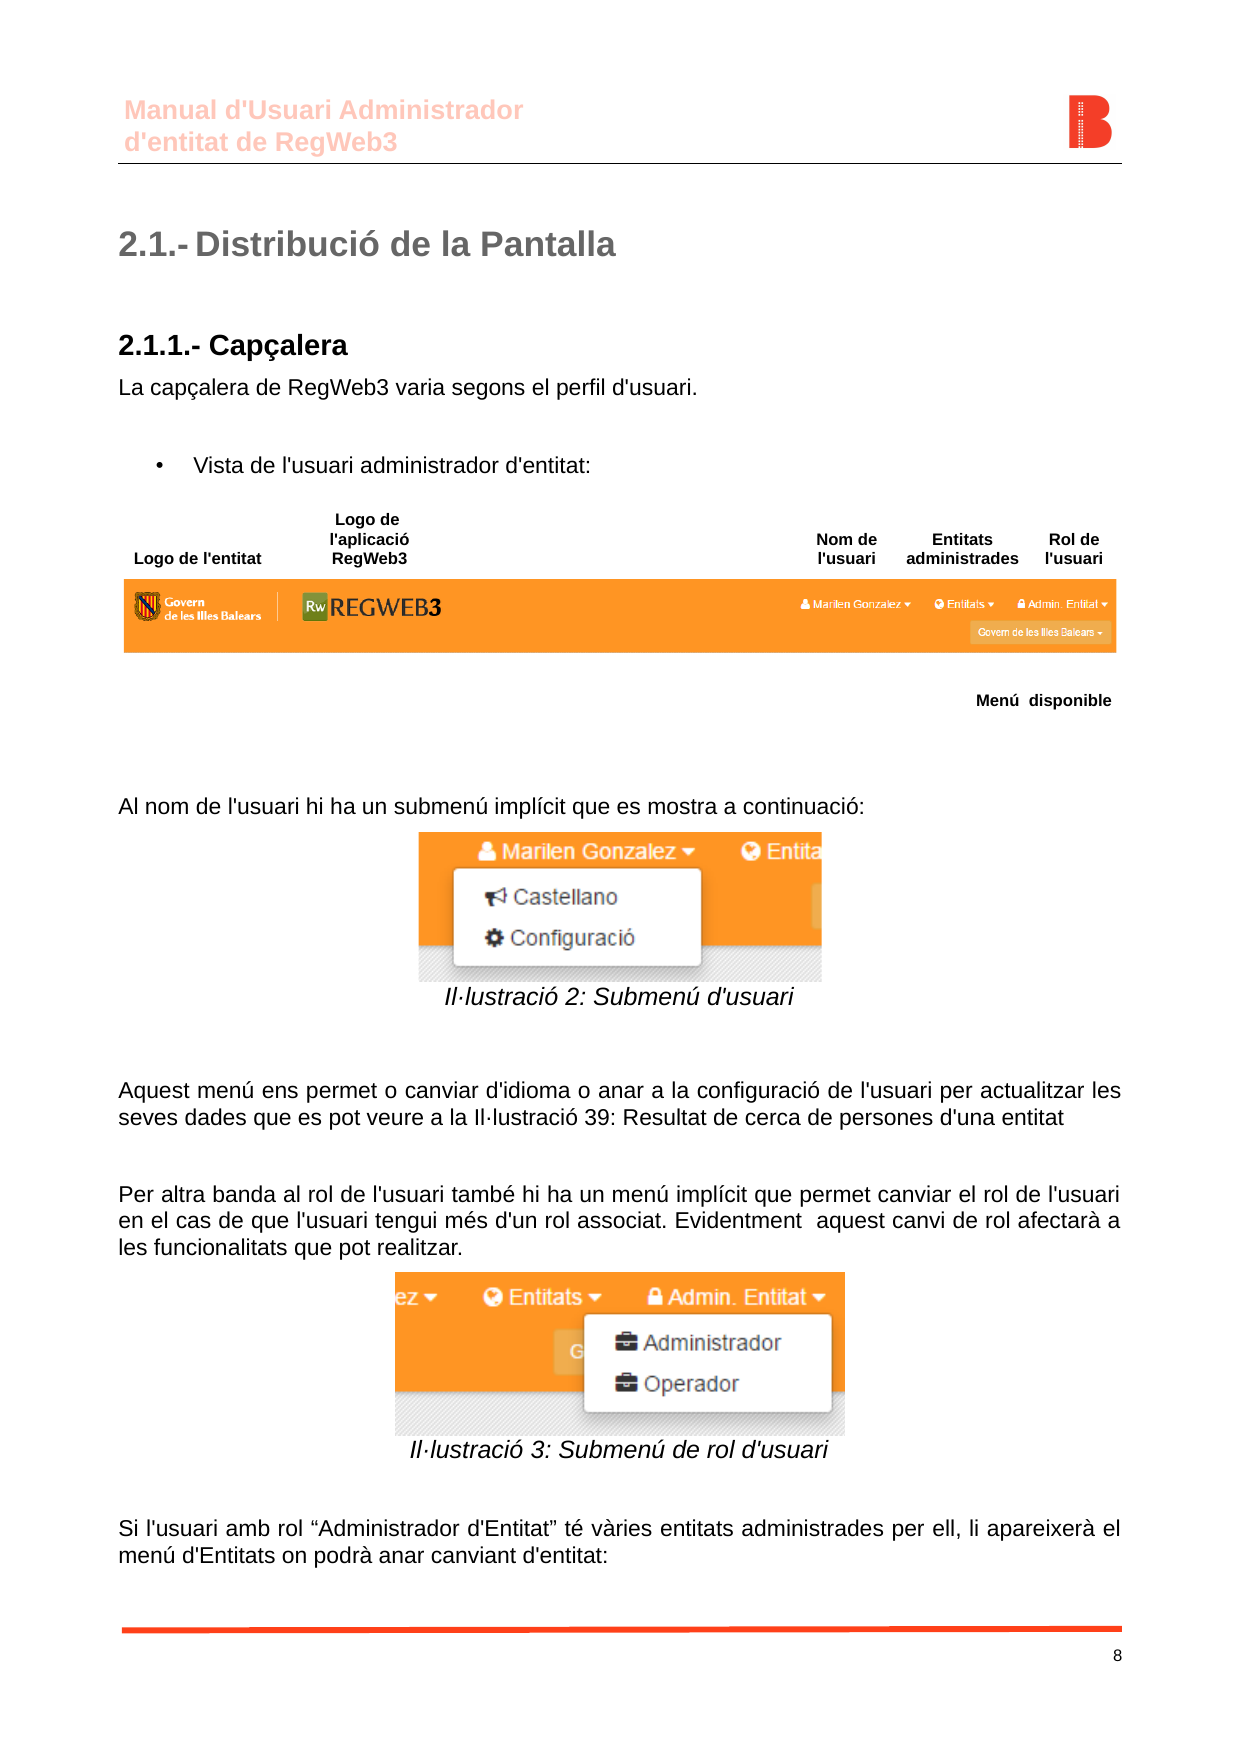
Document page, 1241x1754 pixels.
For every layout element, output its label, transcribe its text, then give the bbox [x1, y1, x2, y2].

picture [418, 832, 822, 982]
list Vista de l'usuari administrador d'entitat: [156, 452, 1122, 478]
text Aquest menú ens permet o canviar d'idioma o anar a la configuració de l'usuari per actualitzar les seves dades que es pot veure a la Il·lustració 39: Resultat de cerca de persones d'una entitat [118, 1077, 1122, 1130]
table_header Logo de l'entitat [118, 504, 277, 573]
table_header Rol de l'usuari [1026, 504, 1122, 573]
picture [395, 1272, 845, 1436]
table_header Nom de l'usuari [794, 504, 899, 573]
text Al nom de l'usuari hi ha un submenú implícit que es mostra a continuació: [118, 793, 1122, 819]
text Il·lustració 3: Submenú de rol d'usuari [118, 1285, 1122, 1464]
table_cell Menú disponible [118, 685, 1122, 716]
picture [1063, 94, 1117, 150]
table_cell [118, 573, 1122, 685]
subtitle Distribució de la Pantalla [118, 223, 1122, 264]
text Il·lustració 2: Submenú d'usuari [118, 844, 1122, 1011]
text La capçalera de RegWeb3 varia segons el perfil d'usuari. [118, 374, 1122, 400]
text Si l'usuari amb rol “Administrador d'Entitat” té vàries entitats administrades per ell, li apareixerà el menú d'Entitats on podrà anar canviant d'entitat: [118, 1515, 1122, 1568]
table_header Logo de l'aplicació RegWeb3 [277, 504, 462, 573]
text Per altra banda al rol de l'usuari també hi ha un menú implícit que permet canviar el rol de l'usuari en el cas de que l'usuari tengui més d'un rol associat. Evidentment aquest canvi de rol afectarà a les funcionalitats que pot realitzar. [118, 1181, 1122, 1260]
table_header Entitats administrades [899, 504, 1026, 573]
table_header [462, 504, 794, 573]
subtitle Capçalera [118, 328, 1122, 361]
picture [123, 579, 1117, 653]
